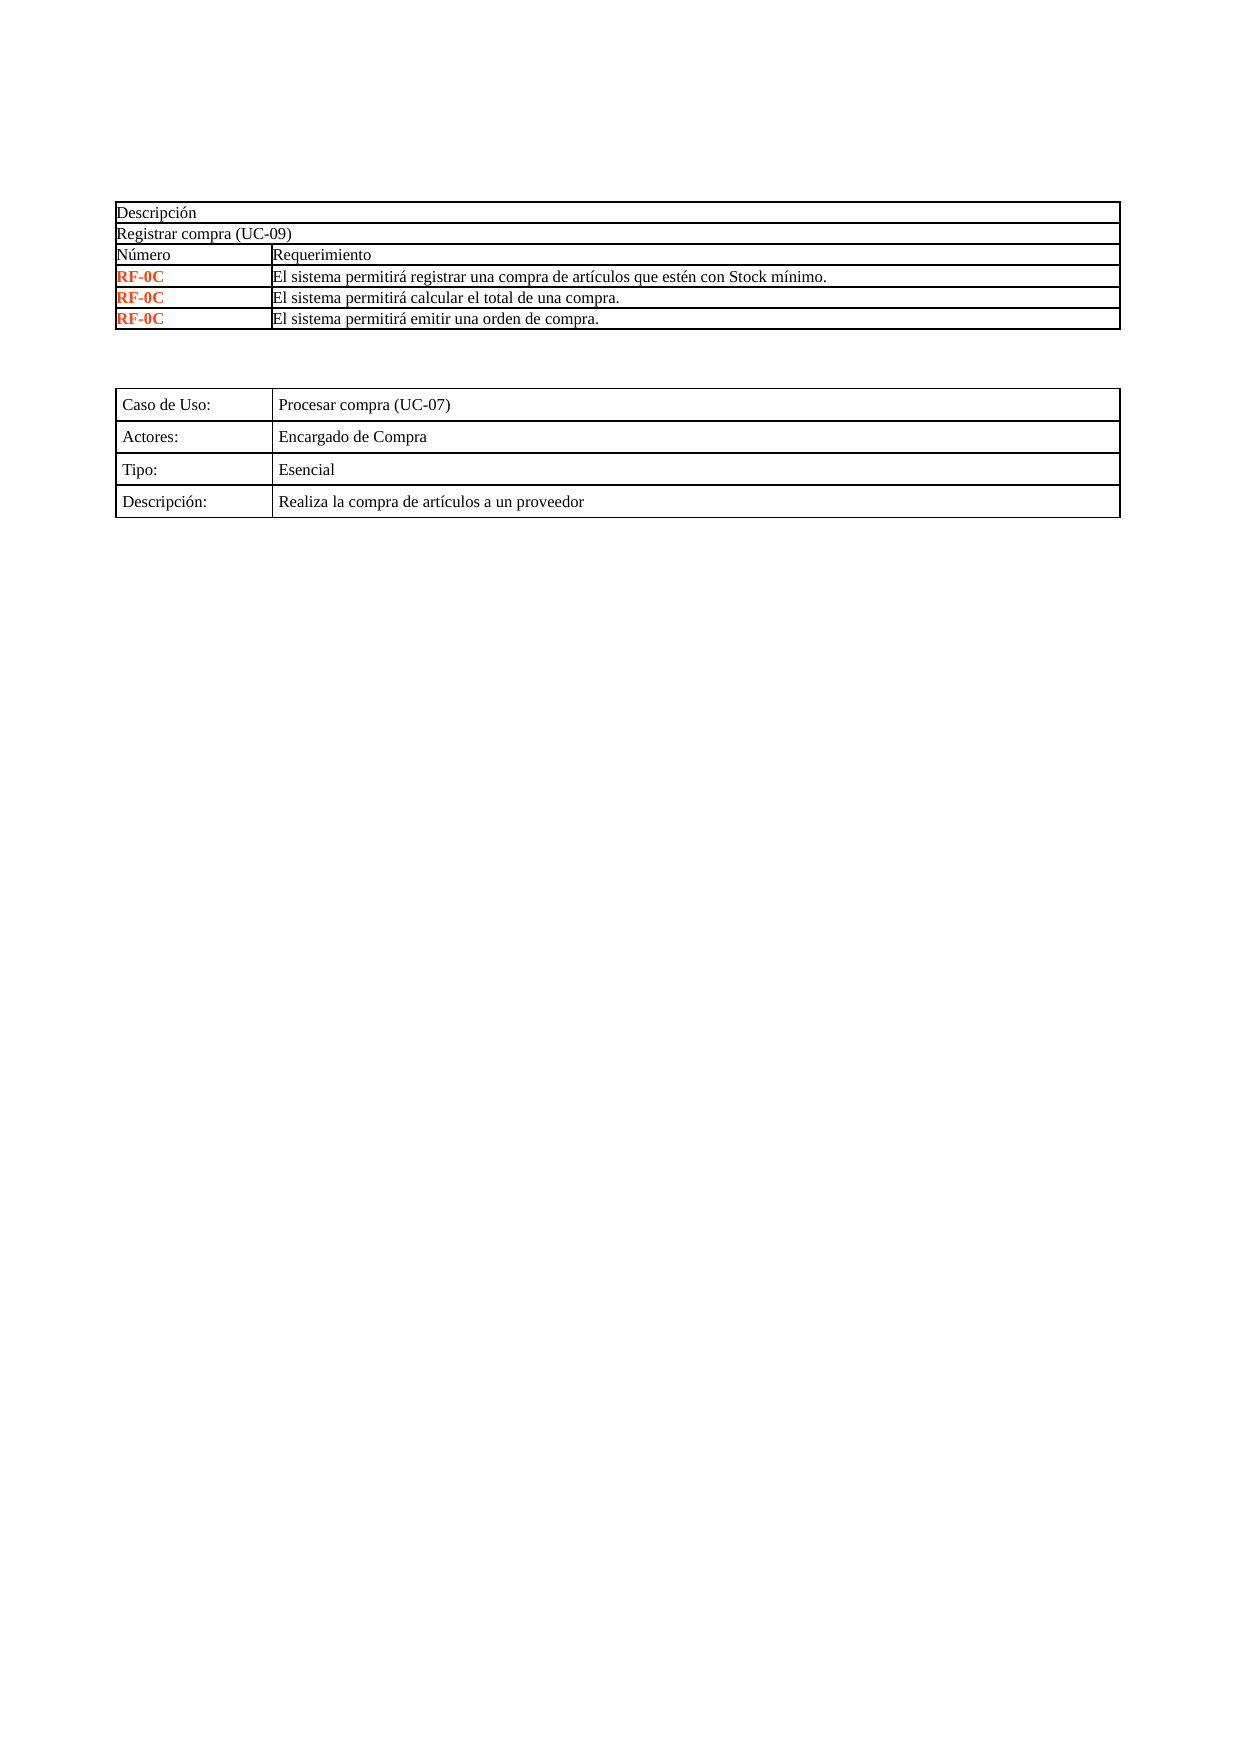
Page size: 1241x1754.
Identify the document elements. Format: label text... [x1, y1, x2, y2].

table_cell Actores: [117, 422, 272, 452]
table_cell Encargado de Compra [273, 422, 1119, 452]
table_cell RF-0C [117, 266, 271, 286]
table_cell Tipo: [117, 454, 272, 484]
table_cell RF-0C [117, 288, 271, 307]
table_cell Descripción: [117, 486, 272, 516]
table_header Caso de Uso: [117, 389, 272, 420]
table_cell El sistema permitirá registrar una compra de artículos que estén con Stock mínimo. [273, 266, 1119, 286]
table_header Procesar compra (UC-07) [273, 389, 1119, 420]
table_cell Número [117, 245, 271, 264]
table_header Descripción [117, 203, 1119, 222]
table_cell Esencial [273, 454, 1119, 484]
table_cell Requerimiento [273, 245, 1119, 264]
table_cell RF-0C [117, 309, 271, 328]
table_cell Realiza la compra de artículos a un proveedor [273, 486, 1119, 516]
table_cell El sistema permitirá emitir una orden de compra. [273, 309, 1119, 328]
table_cell El sistema permitirá calcular el total de una compra. [273, 288, 1119, 307]
